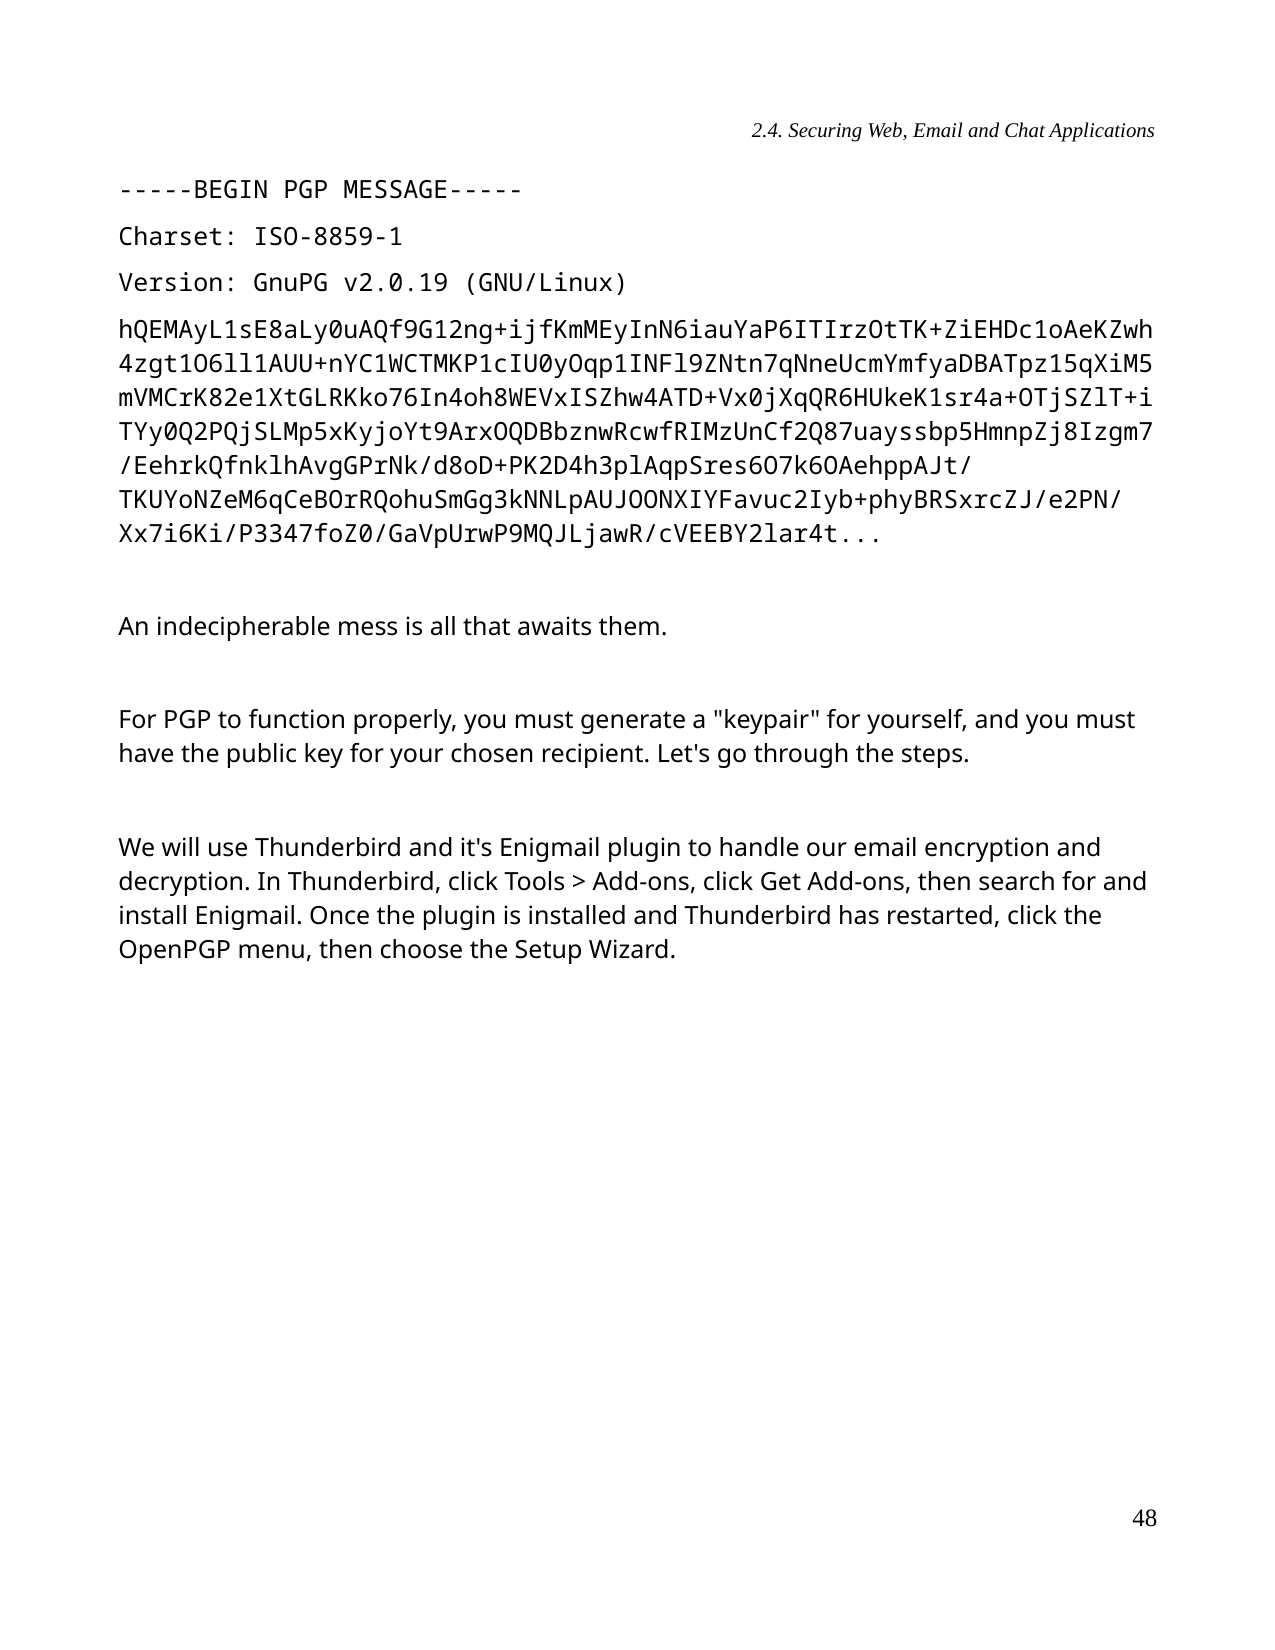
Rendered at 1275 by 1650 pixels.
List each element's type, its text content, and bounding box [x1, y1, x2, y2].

text hQEMAyL1sE8aLy0uAQf9G12ng+ijfKmMEyInN6iauYaP6ITIrzOtTK+ZiEHDc1oAeKZwh4zgt1O6ll1AUU+nYC1WCTMKP1cIU0yOqp1INFl9ZNtn7qNneUcmYmfyaDBATpz15qXiM5mVMCrK82e1XtGLRKko76In4oh8WEVxISZhw4ATD+Vx0jXqQR6HUkeK1sr4a+OTjSZlT+iTYy0Q2PQjSLMp5xKyjoYt9ArxOQDBbznwRcwfRIMzUnCf2Q87uayssbp5HmnpZj8Izgm7/EehrkQfnklhAvgGPrNk/d8oD+PK2D4h3plAqpSres6O7k6OAehppAJt/TKUYoNZeM6qCeBOrRQohuSmGg3kNNLpAUJOONXIYFavuc2Iyb+phyBRSxrcZJ/e2PN/Xx7i6Ki/P3347foZ0/GaVpUrwP9MQJLjawR/cVEEBY2lar4t... [118, 311, 1157, 550]
text Version: GnuPG v2.0.19 (GNU/Linux) [118, 265, 1157, 299]
text For PGP to function properly, you must generate a "keypair" for yourself, and you must have the public key for your chosen recipient. Let's go through the steps. [118, 702, 1157, 770]
text An indecipherable mess is all that awaits them. [118, 609, 1157, 643]
text Charset: ISO-8859-1 [118, 218, 1157, 252]
text -----BEGIN PGP MESSAGE----- [118, 172, 1157, 206]
text We will use Thunderbird and it's Enigmail plugin to handle our email encryption and decryption. In Thunderbird, click Tools > Add-ons, click Get Add-ons, then search for and install Enigmail. Once the plugin is installed and Thunderbird has restarted, click the OpenPGP menu, then choose the Setup Wizard. [118, 829, 1157, 965]
